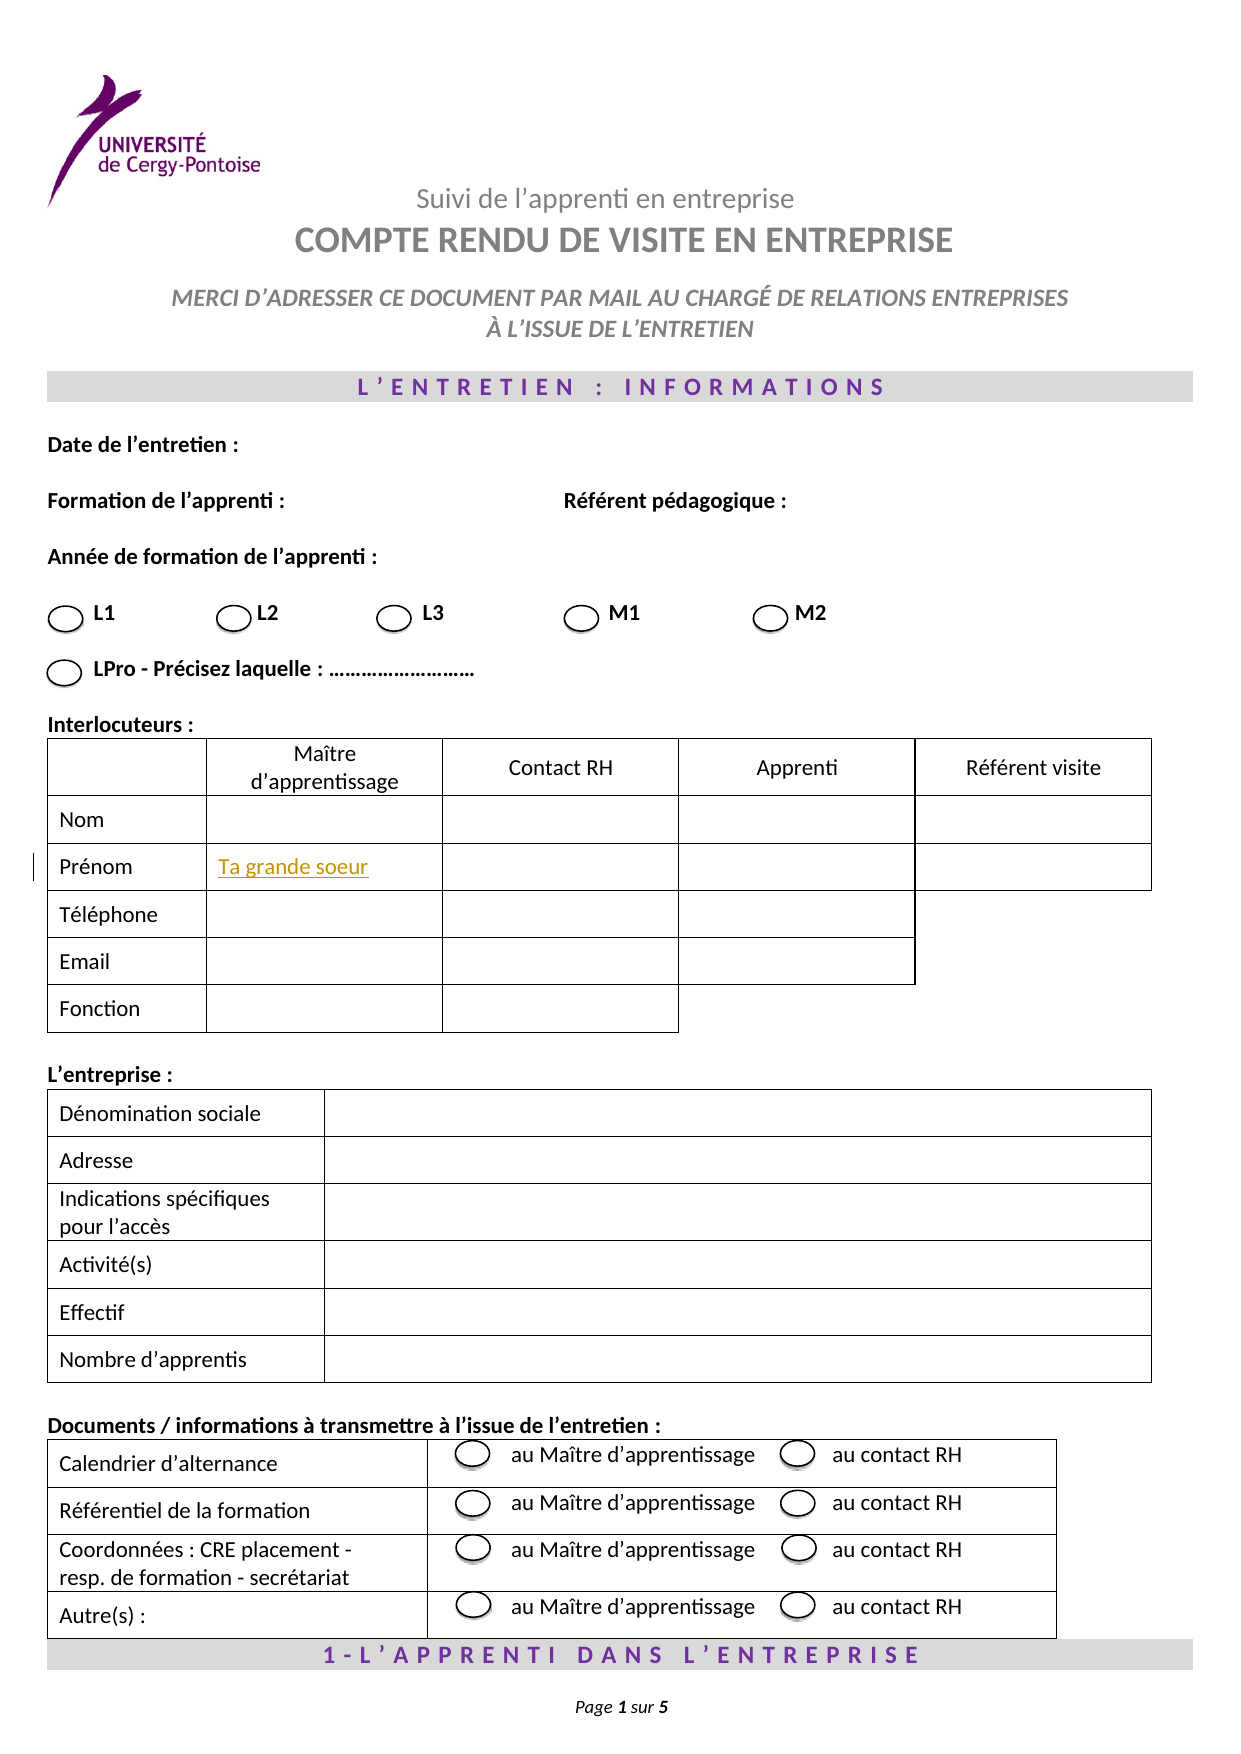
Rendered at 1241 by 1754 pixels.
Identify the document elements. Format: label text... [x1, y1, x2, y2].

table_cell [207, 938, 442, 984]
table_cell [915, 984, 1151, 1032]
text Formation de l’apprenti : Référent pédagogique : [47, 486, 1193, 514]
table_header Contact RH [443, 739, 678, 795]
table_cell [207, 891, 442, 937]
table_cell [207, 796, 442, 842]
table_cell [207, 985, 442, 1032]
table_header [48, 739, 206, 795]
table_cell [679, 938, 914, 984]
picture [47, 75, 260, 209]
table_cell [325, 1241, 1151, 1288]
table_cell Adresse [48, 1137, 324, 1183]
table_header Référent visite [916, 739, 1151, 795]
table_cell [679, 796, 914, 842]
table_cell [916, 891, 1151, 937]
text Date de l’entretien : [47, 430, 1193, 458]
table_cell [916, 796, 1151, 842]
text Interlocuteurs : [47, 710, 1193, 738]
table_cell Coordonnées : CRE placement - resp. de formation - secrétariat [48, 1535, 427, 1591]
text Suivi de l’apprenti en entreprise [47, 75, 1193, 216]
table_cell Nombre d’apprentis [48, 1336, 324, 1382]
table_header [325, 1090, 1151, 1136]
table_cell [916, 937, 1151, 984]
table_cell Email [48, 938, 206, 984]
text COMPTE RENDU DE VISITE EN ENTREPRISE [47, 216, 1193, 262]
table_header Apprenti [679, 739, 914, 795]
table_cell [443, 796, 678, 842]
text MERCI D’ADRESSER CE DOCUMENT PAR MAIL AU CHARGÉ DE RELATIONS ENTREPRISES [47, 282, 1193, 313]
table_cell Autre(s) : [48, 1592, 427, 1638]
table_cell Nom [48, 796, 206, 842]
table_cell [325, 1184, 1151, 1240]
text L’entreprise : [47, 1061, 1193, 1089]
table_cell au Maître d’apprentissage au contact RH [428, 1535, 1056, 1591]
text À L’ISSUE DE L’ENTRETIEN [47, 313, 1193, 343]
table_cell [916, 844, 1151, 890]
table_cell [325, 1336, 1151, 1382]
table_cell [679, 844, 914, 890]
table_cell [443, 985, 678, 1032]
table_header Calendrier d’alternance [48, 1440, 427, 1487]
text LPro - Précisez laquelle : ……………………… [47, 654, 1193, 682]
table_cell Indications spécifiques pour l’accès [48, 1184, 324, 1240]
table_cell Ta grande soeur [207, 844, 442, 890]
list L’APPRENTI DANS L’ENTREPRISE [47, 1639, 1193, 1670]
table_cell au Maître d’apprentissage au contact RH [428, 1488, 1056, 1534]
table_cell Activité(s) [48, 1241, 324, 1288]
table_cell [325, 1289, 1151, 1335]
table_cell [443, 938, 678, 984]
table_cell [679, 985, 915, 1032]
text L1 L2 L3 M1 M2 [47, 598, 1193, 626]
table_header Dénomination sociale [48, 1090, 324, 1136]
table_cell [679, 891, 914, 937]
text Année de formation de l’apprenti : [47, 542, 1193, 570]
table_cell Prénom [48, 844, 206, 890]
table_cell au Maître d’apprentissage au contact RH [428, 1592, 1056, 1638]
table_cell Fonction [48, 985, 206, 1032]
table_cell [325, 1137, 1151, 1183]
table_header au Maître d’apprentissage au contact RH [428, 1440, 1056, 1487]
table_cell Effectif [48, 1289, 324, 1335]
text L’ENTRETIEN : INFORMATIONS [47, 371, 1193, 402]
table_header Maître d’apprentissage [207, 739, 442, 795]
table_cell [443, 844, 678, 890]
table_cell [443, 891, 678, 937]
table_cell Téléphone [48, 891, 206, 937]
text Documents / informations à transmettre à l’issue de l’entretien : [47, 1411, 1193, 1439]
table_cell Référentiel de la formation [48, 1488, 427, 1534]
